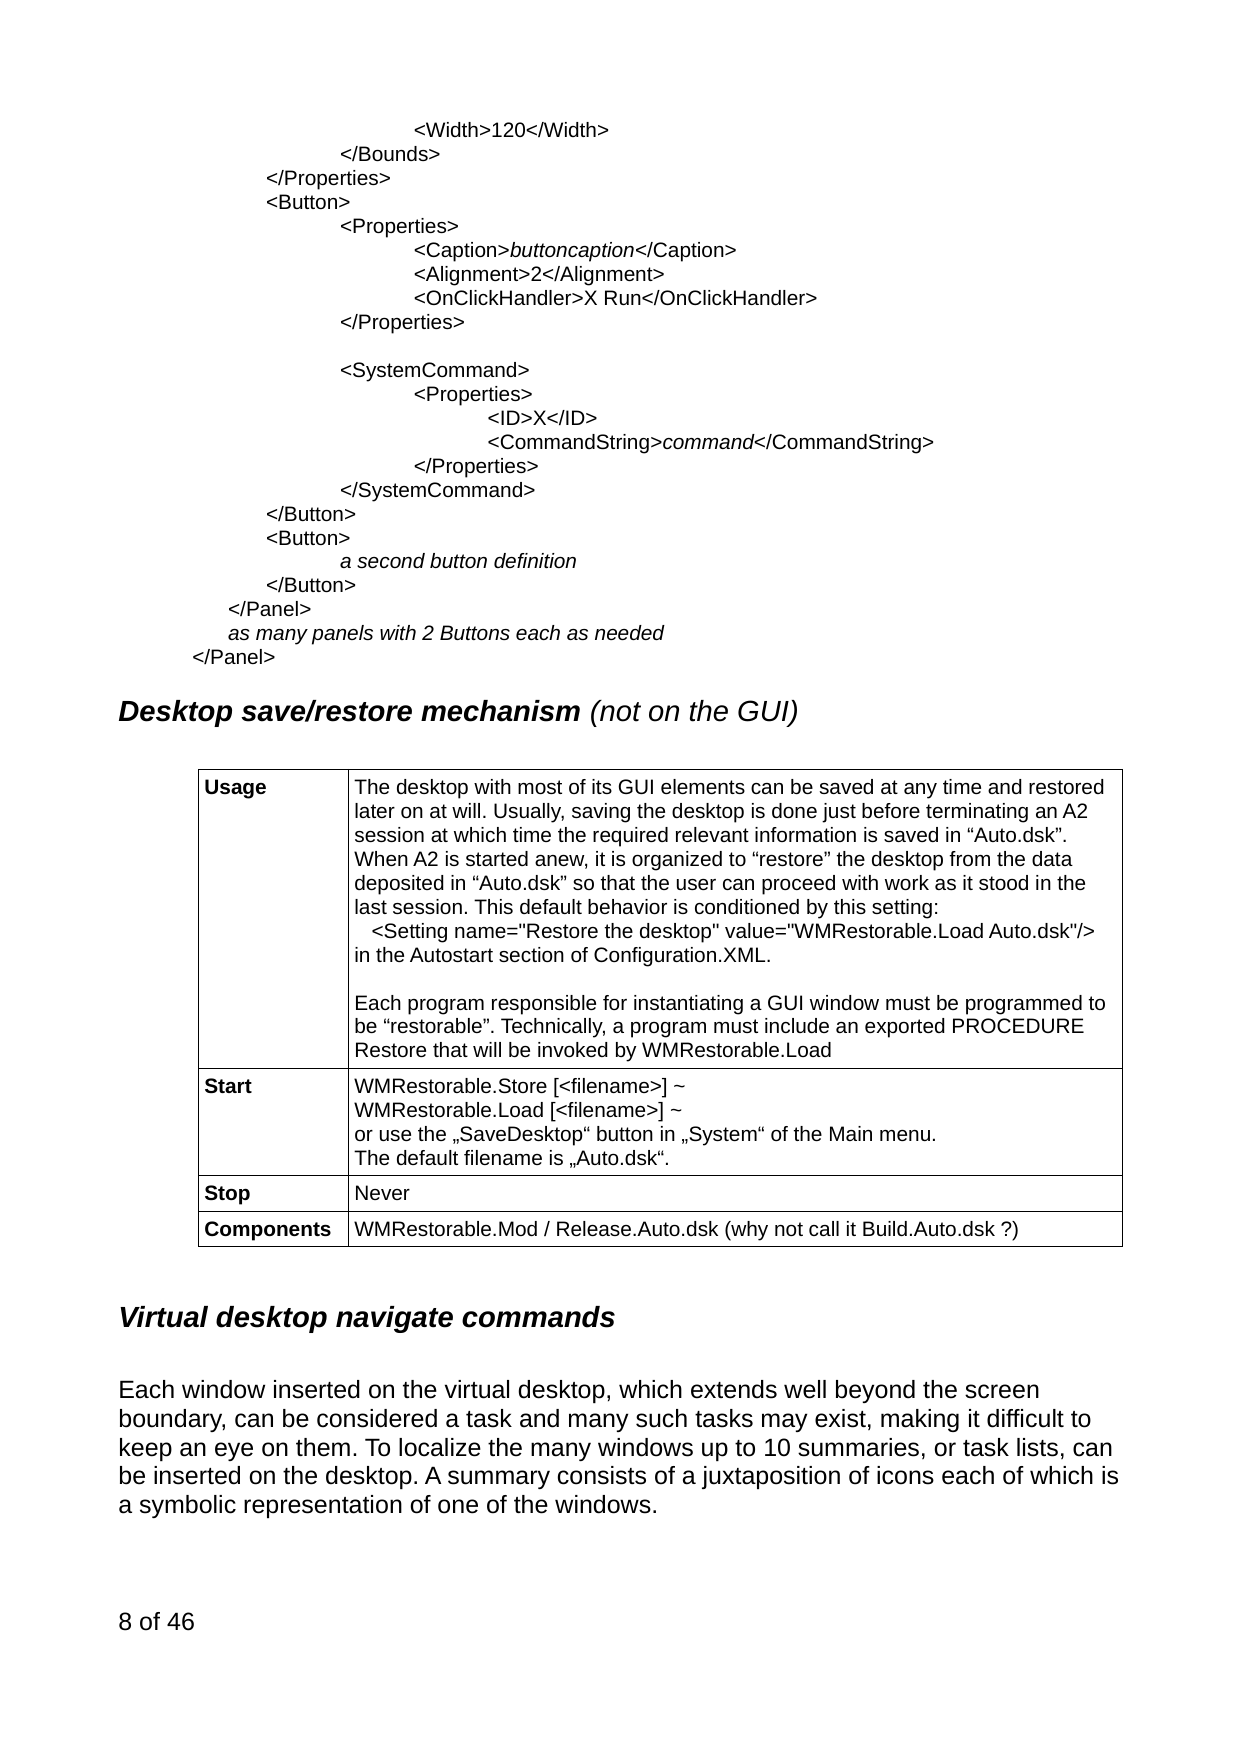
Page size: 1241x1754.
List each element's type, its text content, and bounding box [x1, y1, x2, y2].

table_cell Components [199, 1212, 348, 1246]
table_cell Never [349, 1176, 1122, 1211]
text Each window inserted on the virtual desktop, which extends well beyond the screen boundary, can be considered a task and many such tasks may exist, making it difficult to keep an eye on them. To localize the many windows up to 10 summaries, or task lists, can be inserted on the desktop. A summary consists of a juxtaposition of icons each of which is a symbolic representation of one of the windows. [118, 1375, 1122, 1519]
table_header The desktop with most of its GUI elements can be saved at any time and restored later on at will. Usually, saving the desktop is done just before terminating an A2 session at which time the required relevant information is saved in “Auto.dsk”. When A2 is started anew, it is organized to “restore” the desktop from the data deposited in “Auto.dsk” so that the user can proceed with work as it stood in the last session. This default behavior is conditioned by this setting: <Setting name="Restore the desktop" value="WMRestorable.Load Auto.dsk"/> in the Autostart section of Configuration.XML. Each program responsible for instantiating a GUI window must be programmed to be “restorable”. Technically, a program must include an exported PROCEDURE Restore that will be invoked by WMRestorable.Load [349, 770, 1122, 1068]
table_cell Start [199, 1069, 348, 1175]
table_header Usage [199, 770, 348, 1068]
text <Width>120</Width> </Bounds> </Properties> <Button> <Properties> <Caption>buttoncaption</Caption> <Alignment>2</Alignment> <OnClickHandler>X Run</OnClickHandler> </Properties> <SystemCommand> <Properties> <ID>X</ID> <CommandString>command</CommandString> </Properties> </SystemCommand> </Button> <Button> [192, 118, 1122, 549]
subtitle Desktop save/restore mechanism (not on the GUI) [118, 694, 1122, 728]
subtitle Virtual desktop navigate commands [118, 1300, 1122, 1334]
table_cell Stop [199, 1176, 348, 1211]
text as many panels with 2 Buttons each as needed </Panel> [192, 621, 1122, 669]
table_cell WMRestorable.Store [<filename>] ~ WMRestorable.Load [<filename>] ~ or use the „SaveDesktop“ button in „System“ of the Main menu. The default filename is „Auto.dsk“. [349, 1069, 1122, 1175]
table_cell WMRestorable.Mod / Release.Auto.dsk (why not call it Build.Auto.dsk ?) [349, 1212, 1122, 1246]
text a second button definition </Button> </Panel> [192, 549, 1122, 621]
